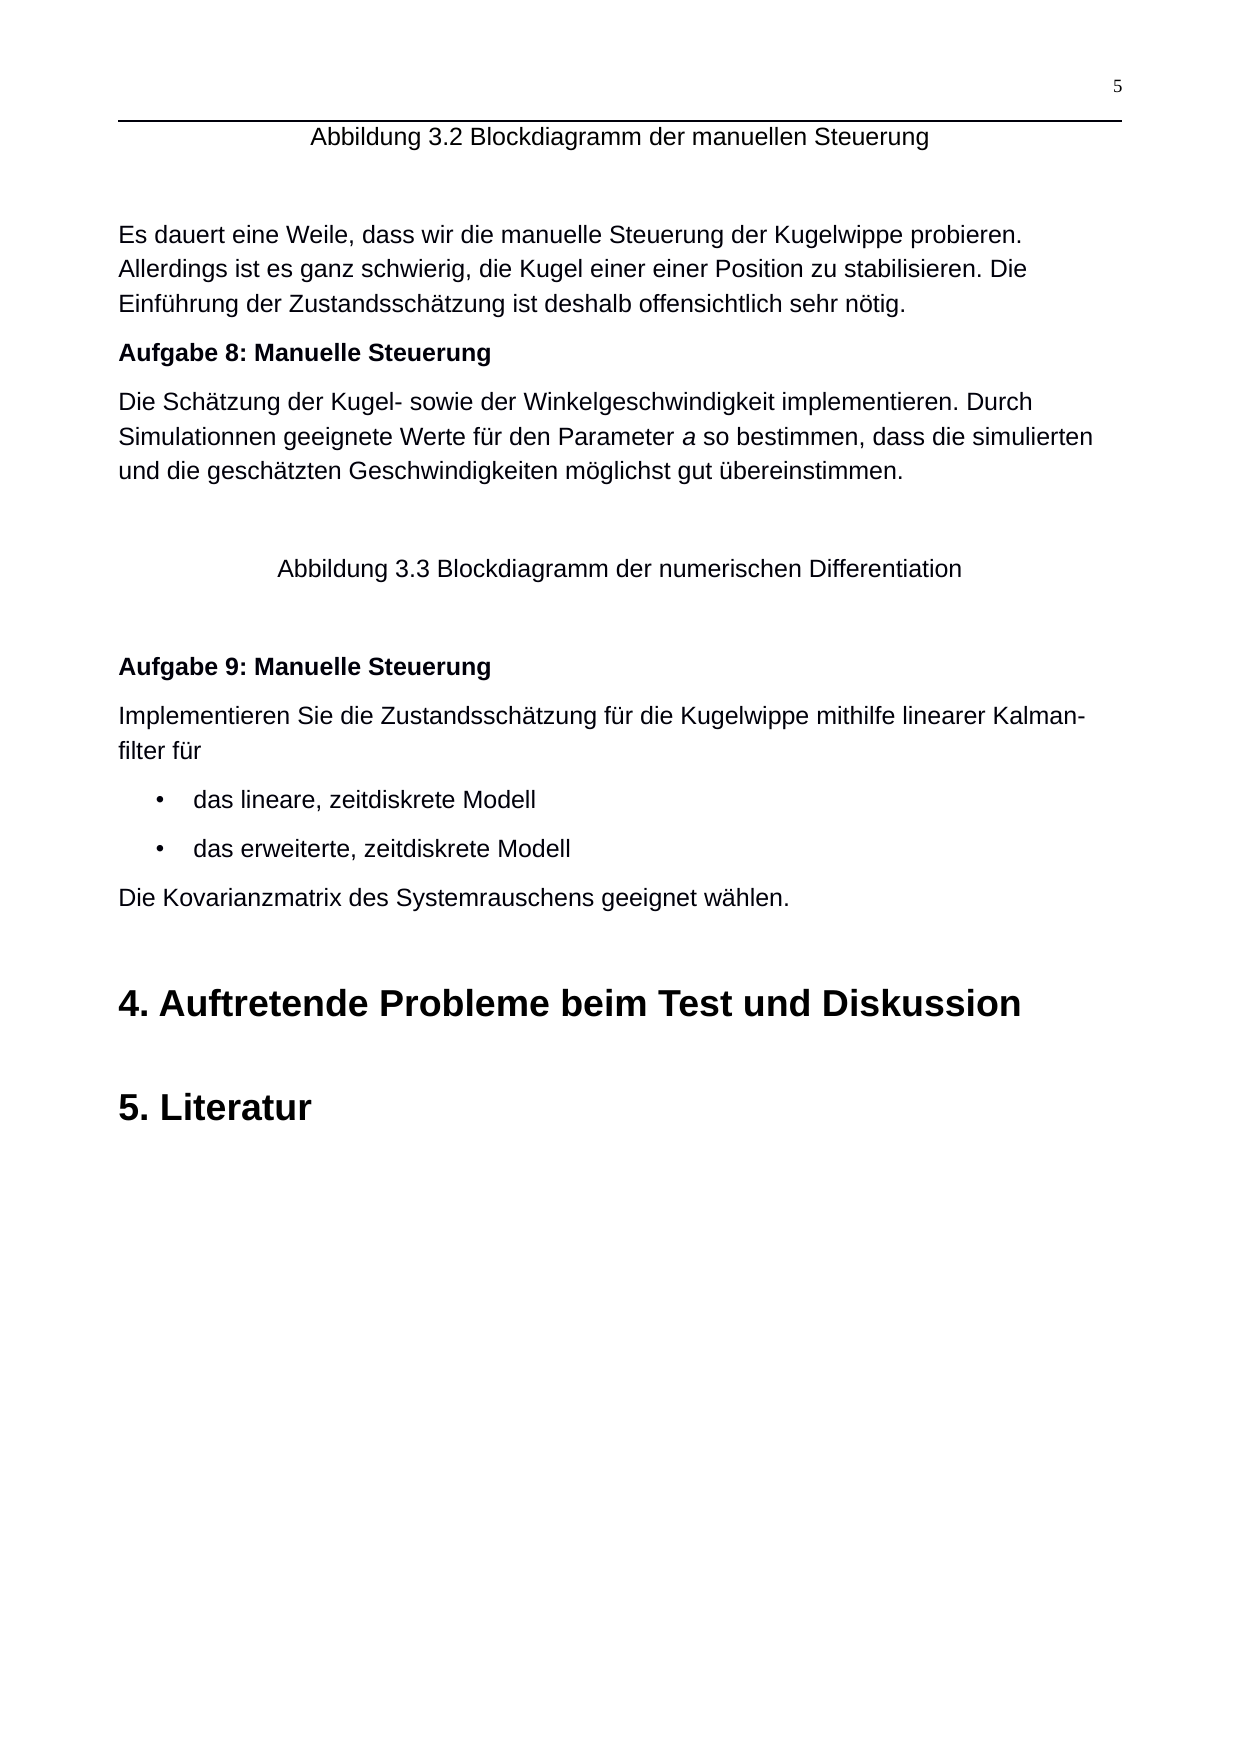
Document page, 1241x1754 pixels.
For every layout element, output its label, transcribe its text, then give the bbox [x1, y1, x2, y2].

list das erweiterte, zeitdiskrete Modell [156, 834, 1122, 863]
text Es dauert eine Weile, dass wir die manuelle Steuerung der Kugelwippe probieren. Allerdings ist es ganz schwierig, die Kugel einer einer Position zu stabilisieren. Die Einführung der Zustandsschätzung ist deshalb offensichtlich sehr nötig. [118, 220, 1122, 318]
text Aufgabe 9: Manuelle Steuerung [118, 652, 1122, 681]
text Die Kovarianzmatrix des Systemrauschens geeignet wählen. [118, 883, 1122, 912]
text Aufgabe 8: Manuelle Steuerung [118, 338, 1122, 367]
text Abbildung 3.2 Blockdiagramm der manuellen Steuerung [118, 122, 1122, 151]
title 4. Auftretende Probleme beim Test und Diskussion [118, 981, 1122, 1024]
list das lineare, zeitdiskrete Modell [156, 785, 1122, 814]
text Abbildung 3.3 Blockdiagramm der numerischen Differentiation [118, 554, 1122, 583]
text Die Schätzung der Kugel- sowie der Winkelgeschwindigkeit implementieren. Durch Simulationnen geeignete Werte für den Parameter a so bestimmen, dass die simulierten und die geschätzten Geschwindigkeiten möglichst gut übereinstimmen. [118, 387, 1122, 485]
title 5. Literatur [118, 1085, 1122, 1128]
text Implementieren Sie die Zustandsschätzung für die Kugelwippe mithilfe linearer Kalman-filter für [118, 701, 1122, 764]
